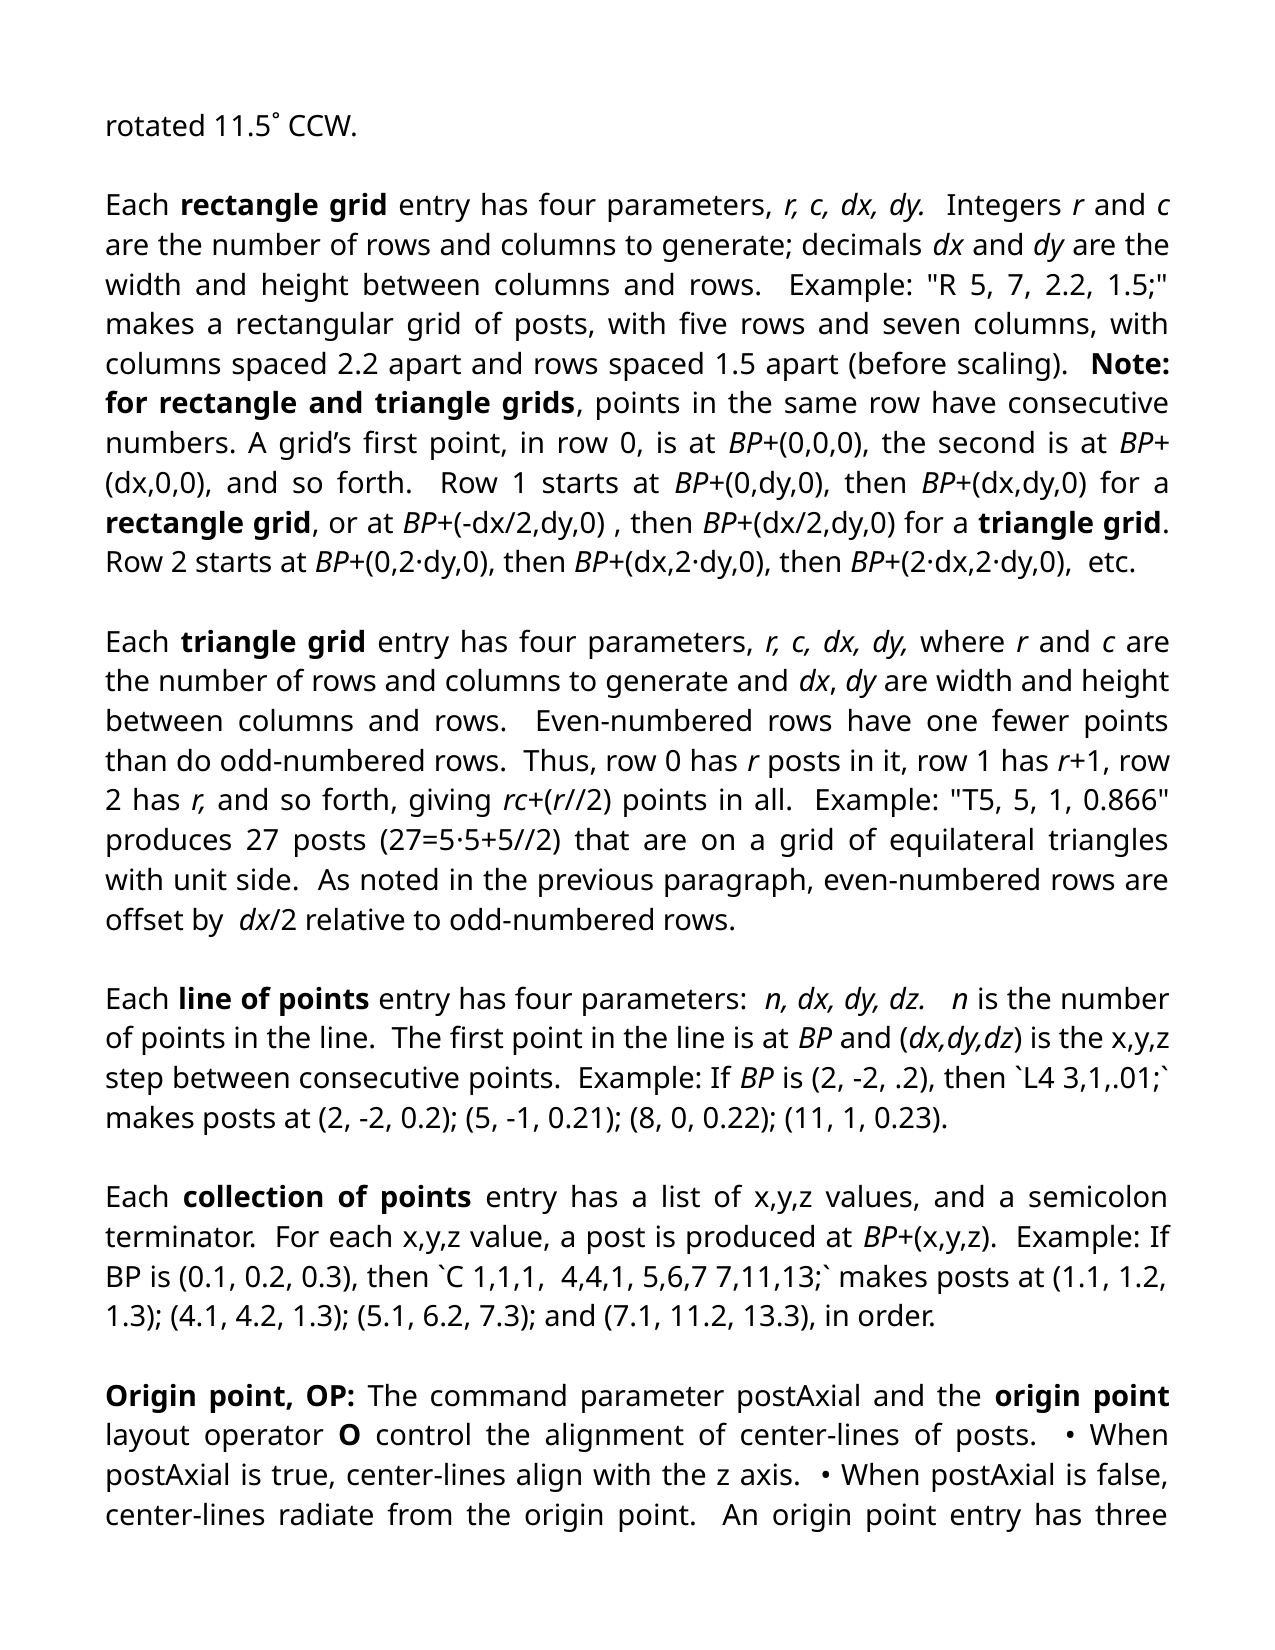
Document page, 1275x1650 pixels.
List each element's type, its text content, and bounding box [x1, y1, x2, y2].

text Each line of points entry has four parameters: n, dx, dy, dz. n is the number of points in the line. The first point in the line is at BP and (dx,dy,dz) is the x,y,z step between consecutive points. Example: If BP is (2, -2, .2), then `L4 3,1,.01;` makes posts at (2, -2, 0.2); (5, -1, 0.21); (8, 0, 0.22); (11, 1, 0.23). [105, 978, 1170, 1137]
text Each rectangle grid entry has four parameters, r, c, dx, dy. Integers r and c are the number of rows and columns to generate; decimals dx and dy are the width and height between columns and rows. Example: "R 5, 7, 2.2, 1.5;" makes a rectangular grid of posts, with five rows and seven columns, with columns spaced 2.2 apart and rows spaced 1.5 apart (before scaling). Note: for rectangle and triangle grids, points in the same row have consecutive numbers. A grid’s first point, in row 0, is at BP+(0,0,0), the second is at BP+(dx,0,0), and so forth. Row 1 starts at BP+(0,dy,0), then BP+(dx,dy,0) for a rectangle grid, or at BP+(-dx/2,dy,0) , then BP+(dx/2,dy,0) for a triangle grid. Row 2 starts at BP+(0,2·dy,0), then BP+(dx,2·dy,0), then BP+(2·dx,2·dy,0), etc. [105, 184, 1170, 581]
text Each triangle grid entry has four parameters, r, c, dx, dy, where r and c are the number of rows and columns to generate and dx, dy are width and height between columns and rows. Even-numbered rows have one fewer points than do odd-numbered rows. Thus, row 0 has r posts in it, row 1 has r+1, row 2 has r, and so forth, giving rc+(r//2) points in all. Example: "T5, 5, 1, 0.866" produces 27 posts (27=5·5+5//2) that are on a grid of equilateral triangles with unit side. As noted in the previous paragraph, even-numbered rows are offset by dx/2 relative to odd-numbered rows. [105, 621, 1170, 938]
text Origin point, OP: The command parameter postAxial and the origin point layout operator O control the alignment of center-lines of posts. • When postAxial is true, center-lines align with the z axis. • When postAxial is false, center-lines radiate from the origin point. An origin point entry has three [105, 1375, 1170, 1534]
text rotated 11.5˚ CCW. [105, 105, 1170, 145]
text Each collection of points entry has a list of x,y,z values, and a semicolon terminator. For each x,y,z value, a post is produced at BP+(x,y,z). Example: If BP is (0.1, 0.2, 0.3), then `C 1,1,1, 4,4,1, 5,6,7 7,11,13;` makes posts at (1.1, 1.2, 1.3); (4.1, 4.2, 1.3); (5.1, 6.2, 7.3); and (7.1, 11.2, 13.3), in order. [105, 1177, 1170, 1335]
